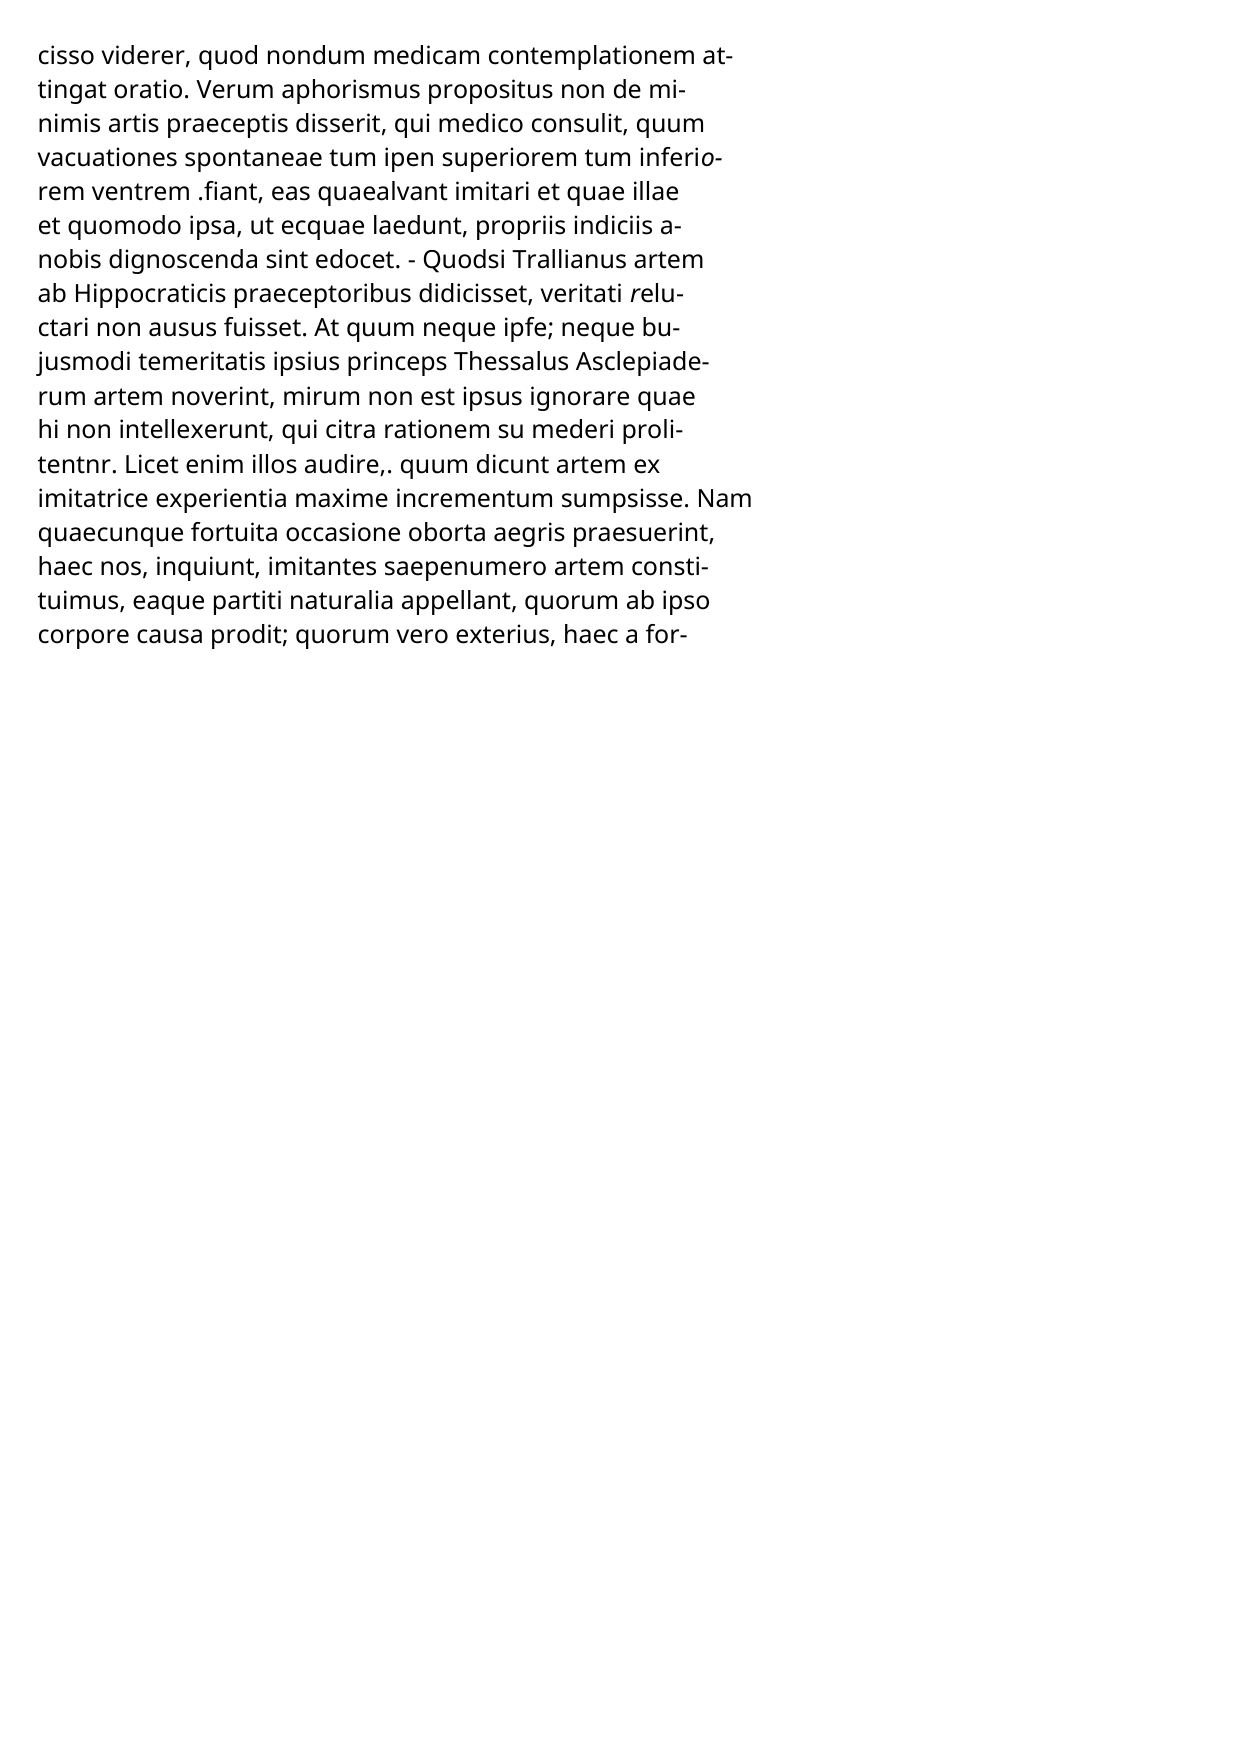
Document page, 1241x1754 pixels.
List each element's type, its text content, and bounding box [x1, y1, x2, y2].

text cisso viderer, quod nondum medicam contemplationem at- tingat oratio. Verum aphorismus propositus non de mi- nimis artis praeceptis disserit, qui medico consulit, quum vacuationes spontaneae tum ipen superiorem tum inferio- rem ventrem .fiant, eas quaealvant imitari et quae illae et quomodo ipsa, ut ecquae laedunt, propriis indiciis a- nobis dignoscenda sint edocet. - Quodsi Trallianus artem ab Hippocraticis praeceptoribus didicisset, veritati relu- ctari non ausus fuisset. At quum neque ipfe; neque bu- jusmodi temeritatis ipsius princeps Thessalus Asclepiade- rum artem noverint, mirum non est ipsus ignorare quae hi non intellexerunt, qui citra rationem su mederi proli- tentnr. Licet enim illos audire,. quum dicunt artem ex imitatrice experientia maxime incrementum sumpsisse. Nam quaecunque fortuita occasione oborta aegris praesuerint, haec nos, inquiunt, imitantes saepenumero artem consti- tuimus, eaque partiti naturalia appellant, quorum ab ipso corpore causa prodit; quorum vero exterius, haec a for- [37, 37, 1203, 651]
